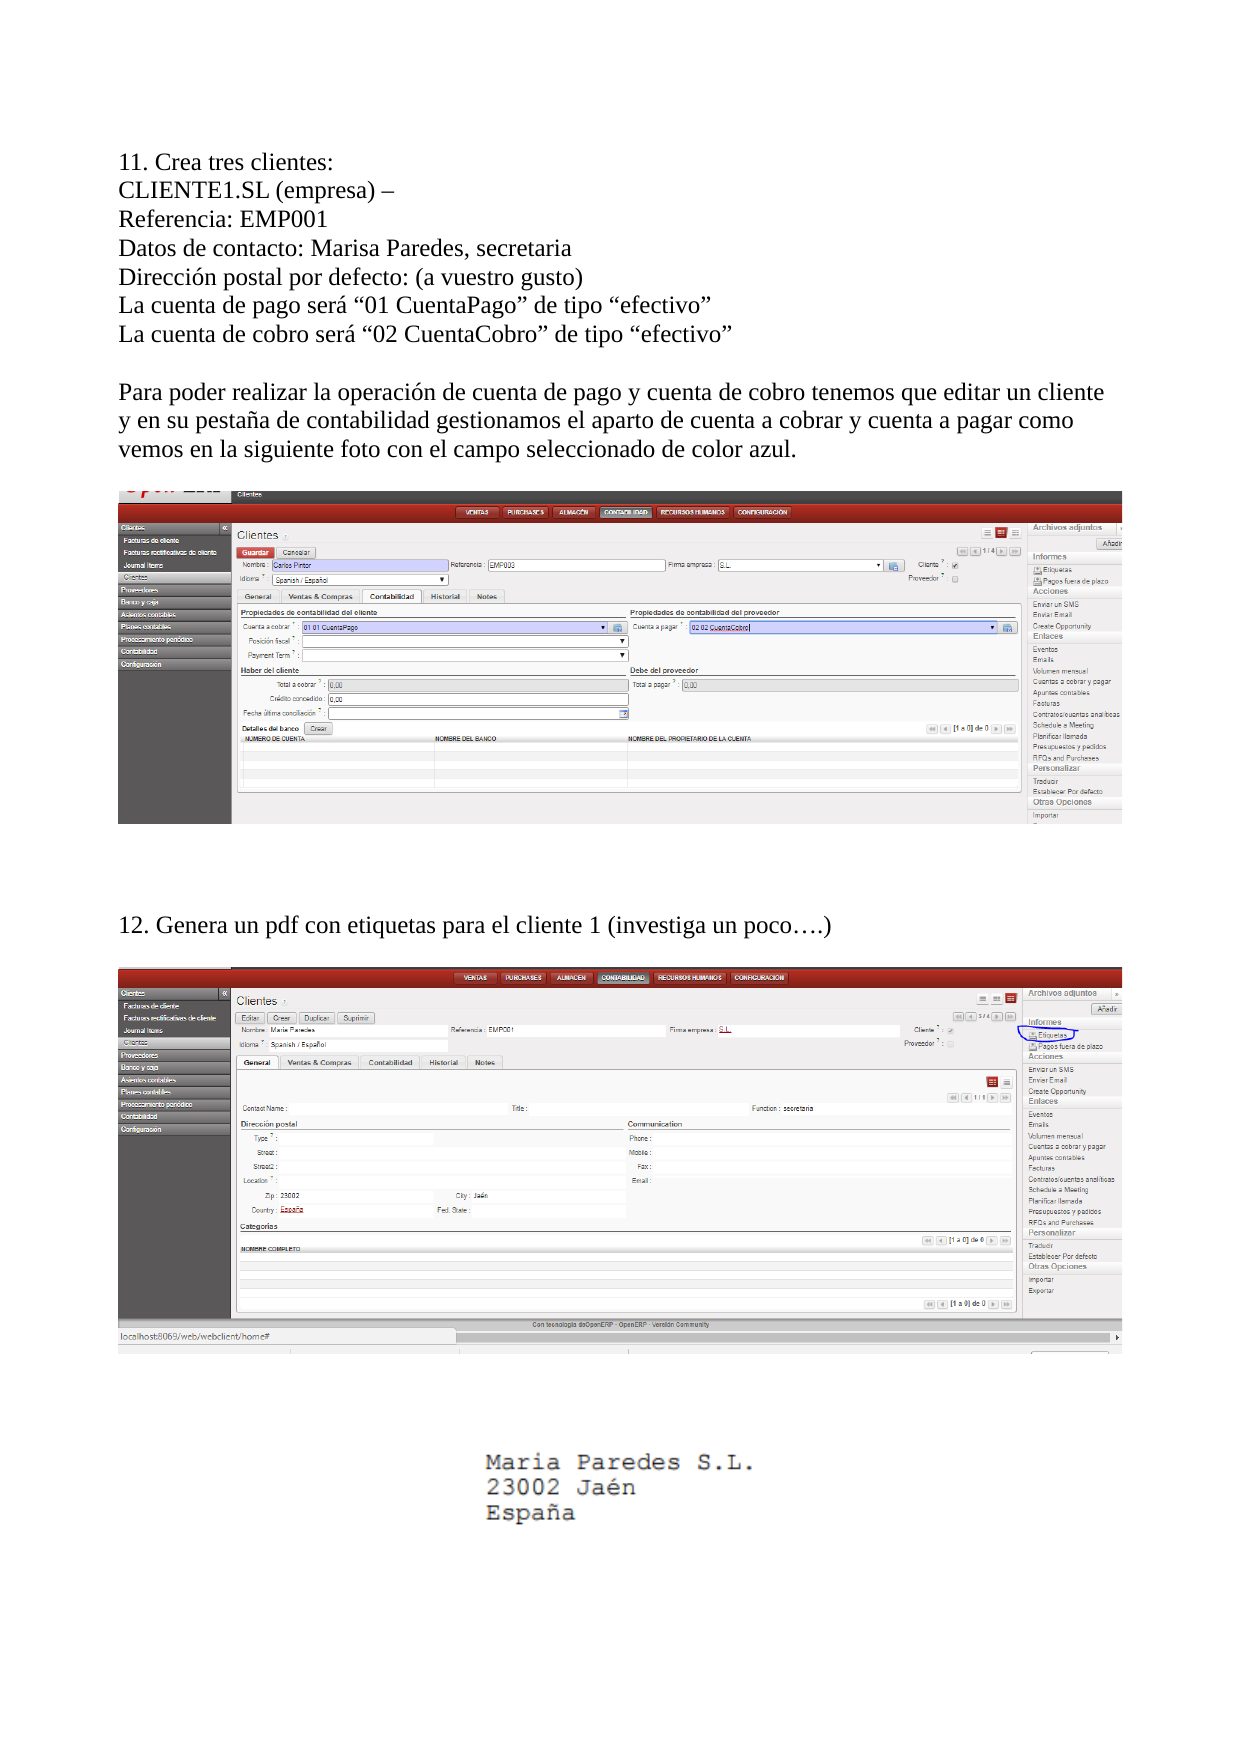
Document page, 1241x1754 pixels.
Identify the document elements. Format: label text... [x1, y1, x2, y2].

text 11. Crea tres clientes: [118, 147, 1122, 176]
text 12. Genera un pdf con etiquetas para el cliente 1 (investiga un poco….) [118, 910, 1122, 939]
text La cuenta de cobro será “02 CuentaCobro” de tipo “efectivo” [118, 319, 1122, 348]
text Datos de contacto: Marisa Paredes, secretaria [118, 233, 1122, 262]
picture [118, 967, 1123, 1354]
picture [449, 1381, 791, 1553]
text La cuenta de pago será “01 CuentaPago” de tipo “efectivo” [118, 291, 1122, 319]
text Referencia: EMP001 [118, 204, 1122, 233]
text CLIENTE1.SL (empresa) – [118, 176, 1122, 204]
text Para poder realizar la operación de cuenta de pago y cuenta de cobro tenemos que editar un cliente y en su pestaña de contabilidad gestionamos el aparto de cuenta a cobrar y cuenta a pagar como vemos en la siguiente foto con el campo seleccionado de color azul. [118, 377, 1122, 463]
text Dirección postal por defecto: (a vuestro gusto) [118, 262, 1122, 291]
picture [118, 491, 1123, 824]
